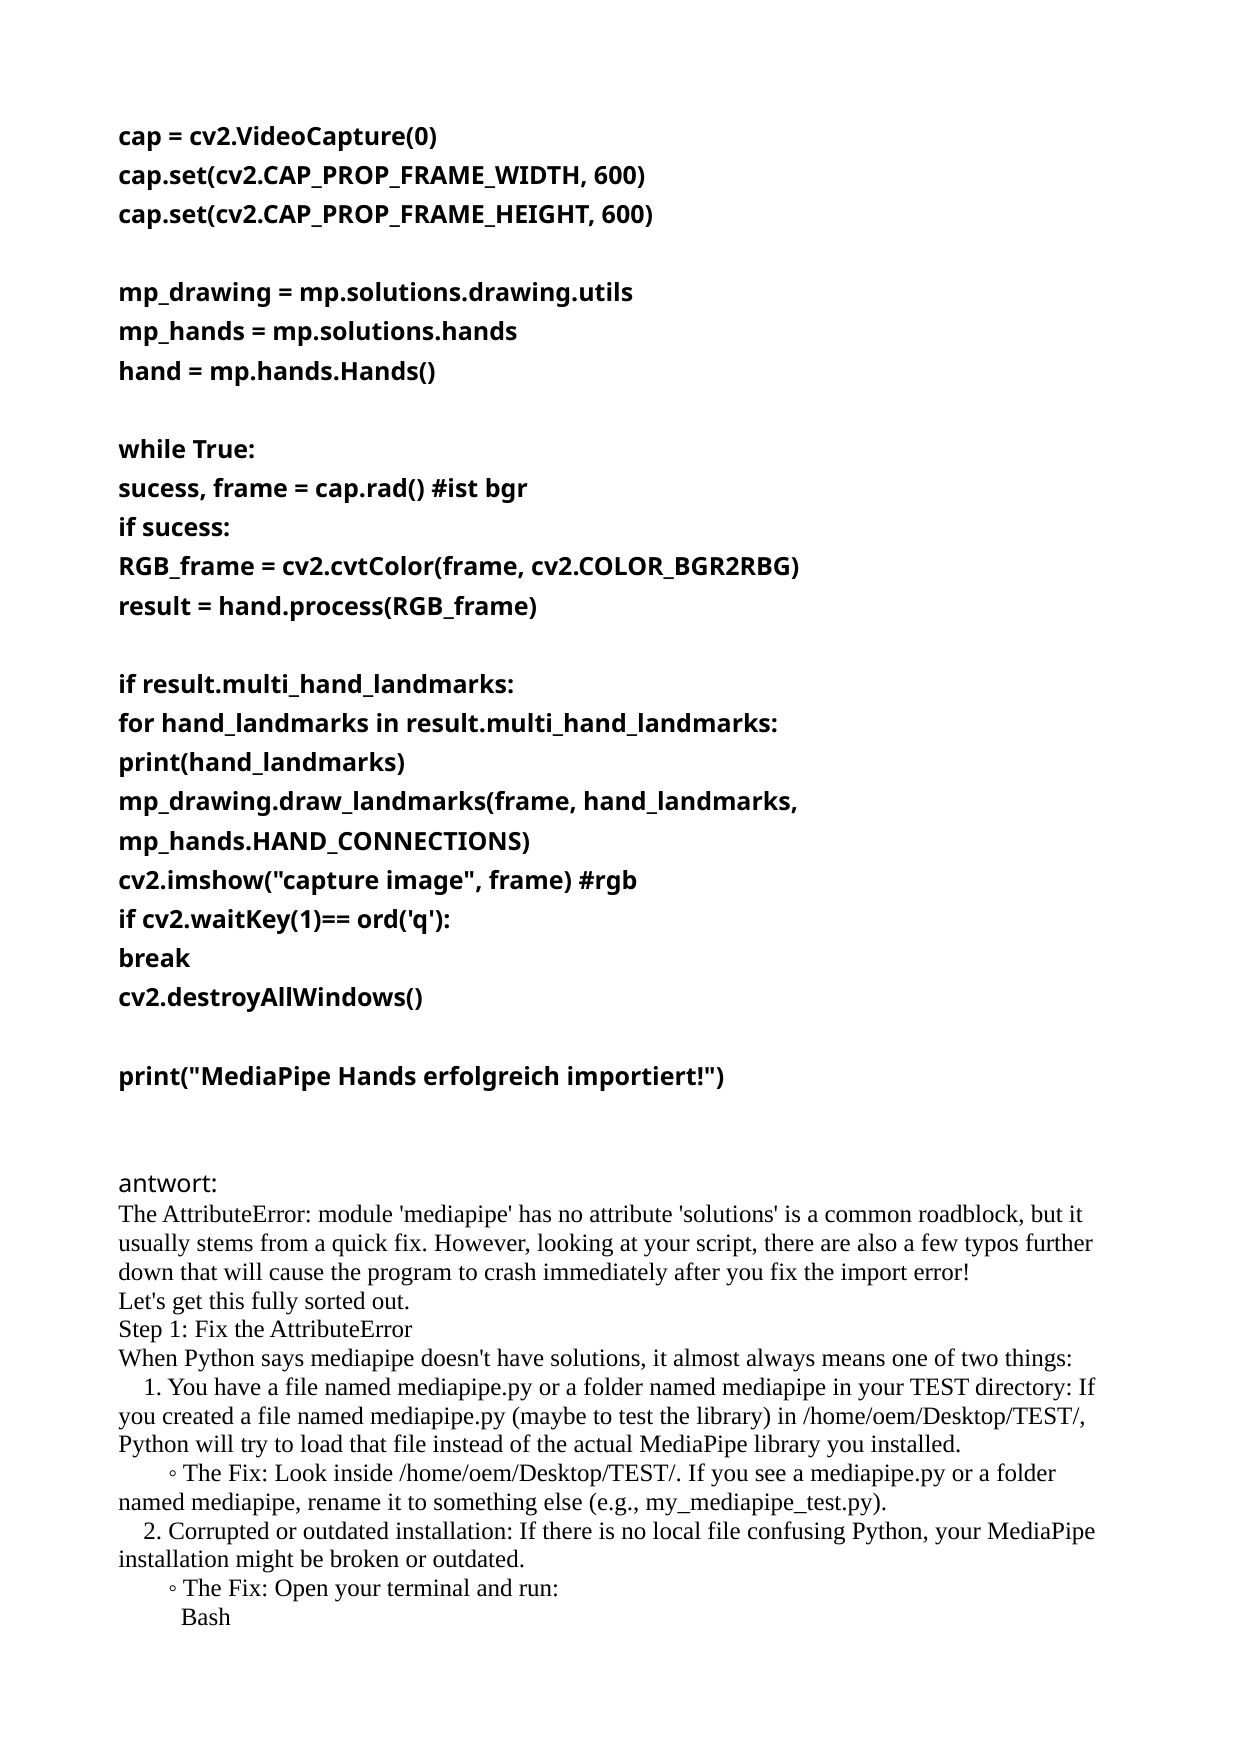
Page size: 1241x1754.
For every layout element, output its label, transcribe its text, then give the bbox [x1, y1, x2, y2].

text break [118, 941, 1122, 975]
text Step 1: Fix the AttributeError [118, 1314, 1122, 1343]
text Bash [118, 1602, 1122, 1631]
text if cv2.waitKey(1)== ord('q'): [118, 901, 1122, 936]
text antwort: [118, 1165, 1122, 1199]
text mp_hands = mp.solutions.hands [118, 314, 1122, 348]
text 2. Corrupted or outdated installation: If there is no local file confusing Python, your MediaPipe installation might be broken or outdated. [118, 1516, 1122, 1573]
text result = hand.process(RGB_frame) [118, 588, 1122, 622]
text print(hand_landmarks) [118, 745, 1122, 779]
text ◦ The Fix: Look inside /home/oem/Desktop/TEST/. If you see a mediapipe.py or a folder named mediapipe, rename it to something else (e.g., my_mediapipe_test.py). [118, 1458, 1122, 1516]
text cap = cv2.VideoCapture(0) [118, 118, 1122, 152]
text When Python says mediapipe doesn't have solutions, it almost always means one of two things: [118, 1343, 1122, 1372]
text cv2.destroyAllWindows() [118, 980, 1122, 1014]
text if result.multi_hand_landmarks: [118, 666, 1122, 701]
text print("MediaPipe Hands erfolgreich importiert!") [118, 1058, 1122, 1092]
text if sucess: [118, 510, 1122, 544]
text 1. You have a file named mediapipe.py or a folder named mediapipe in your TEST directory: If you created a file named mediapipe.py (maybe to test the library) in /home/oem/Desktop/TEST/, Python will try to load that file instead of the actual MediaPipe library you installed. [118, 1372, 1122, 1458]
text Let's get this fully sorted out. [118, 1286, 1122, 1314]
text RGB_frame = cv2.cvtColor(frame, cv2.COLOR_BGR2RBG) [118, 549, 1122, 583]
text for hand_landmarks in result.multi_hand_landmarks: [118, 706, 1122, 740]
text cv2.imshow("capture image", frame) #rgb [118, 862, 1122, 896]
text sucess, frame = cap.rad() #ist bgr [118, 471, 1122, 505]
text ◦ The Fix: Open your terminal and run: [118, 1573, 1122, 1602]
text mp_drawing = mp.solutions.drawing.utils [118, 275, 1122, 309]
text The AttributeError: module 'mediapipe' has no attribute 'solutions' is a common roadblock, but it usually stems from a quick fix. However, looking at your script, there are also a few typos further down that will cause the program to crash immediately after you fix the import error! [118, 1199, 1122, 1286]
text mp_drawing.draw_landmarks(frame, hand_landmarks, mp_hands.HAND_CONNECTIONS) [118, 784, 1122, 857]
text cap.set(cv2.CAP_PROP_FRAME_WIDTH, 600) [118, 157, 1122, 191]
text cap.set(cv2.CAP_PROP_FRAME_HEIGHT, 600) [118, 196, 1122, 231]
text while True: [118, 431, 1122, 466]
text hand = mp.hands.Hands() [118, 353, 1122, 387]
